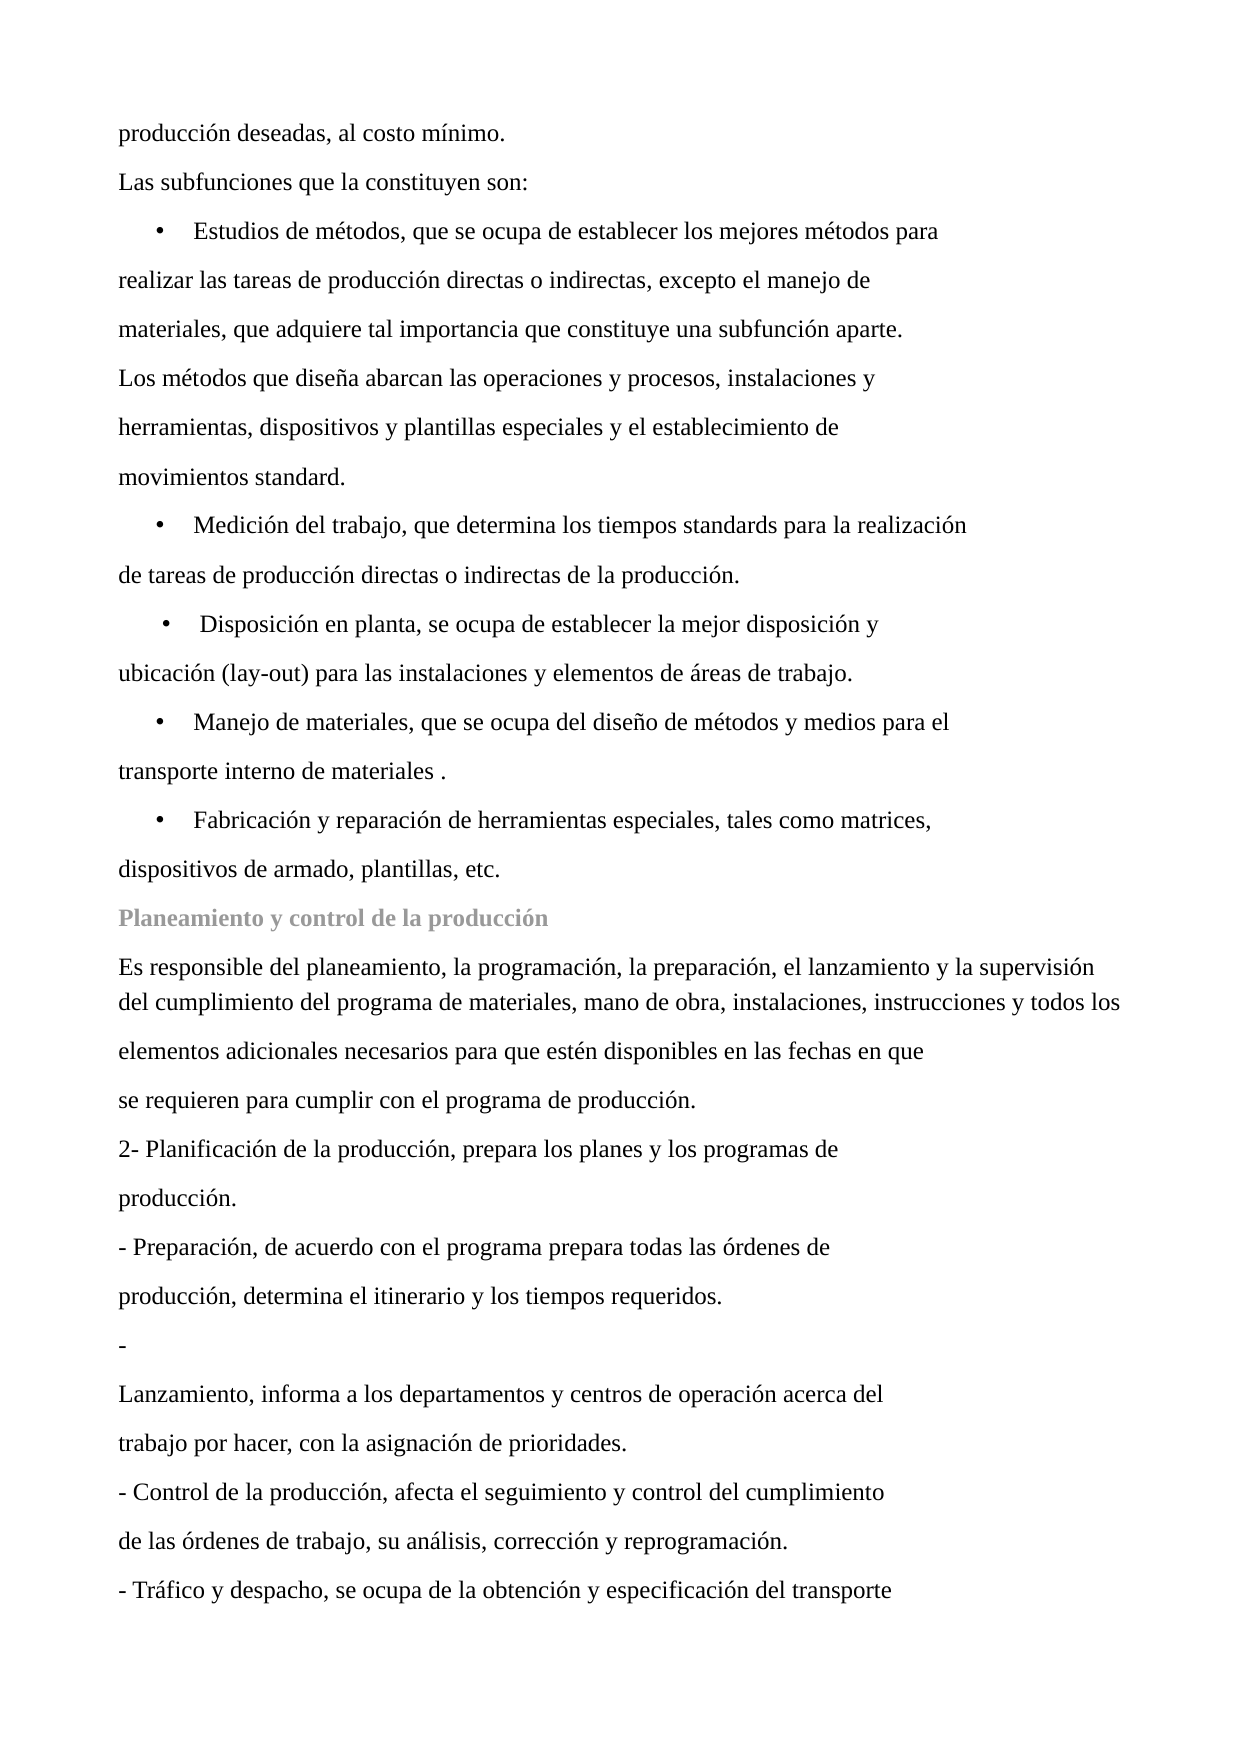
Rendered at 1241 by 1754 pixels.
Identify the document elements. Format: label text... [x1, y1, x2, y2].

text - Preparación, de acuerdo con el programa prepara todas las órdenes de [118, 1232, 1122, 1261]
text se requieren para cumplir con el programa de producción. [118, 1085, 1122, 1113]
text - Control de la producción, afecta el seguimiento y control del cumplimiento [118, 1477, 1122, 1506]
text - [118, 1330, 1122, 1359]
text Lanzamiento, informa a los departamentos y centros de operación acerca del [118, 1379, 1122, 1408]
text materiales, que adquiere tal importancia que constituye una subfunción aparte. [118, 314, 1122, 343]
list Fabricación y reparación de herramientas especiales, tales como matrices, [156, 805, 1122, 834]
text Los métodos que diseña abarcan las operaciones y procesos, instalaciones y [118, 363, 1122, 392]
text Las subfunciones que la constituyen son: [118, 167, 1122, 196]
list Medición del trabajo, que determina los tiempos standards para la realización [156, 511, 1122, 539]
text Planeamiento y control de la producción [118, 903, 1122, 932]
text Es responsible del planeamiento, la programación, la preparación, el lanzamiento y la supervisión del cumplimiento del programa de materiales, mano de obra, instalaciones, instrucciones y todos los [118, 952, 1122, 1015]
text producción. [118, 1183, 1122, 1212]
text dispositivos de armado, plantillas, etc. [118, 854, 1122, 883]
text transporte interno de materiales . [118, 756, 1122, 785]
text producción, determina el itinerario y los tiempos requeridos. [118, 1281, 1122, 1310]
text - Tráfico y despacho, se ocupa de la obtención y especificación del transporte [118, 1575, 1122, 1604]
text herramientas, dispositivos y plantillas especiales y el establecimiento de [118, 412, 1122, 441]
text elementos adicionales necesarios para que estén disponibles en las fechas en que [118, 1036, 1122, 1064]
text trabajo por hacer, con la asignación de prioridades. [118, 1428, 1122, 1457]
list Manejo de materiales, que se ocupa del diseño de métodos y medios para el [156, 707, 1122, 736]
text 2- Planificación de la producción, prepara los planes y los programas de [118, 1134, 1122, 1163]
list Estudios de métodos, que se ocupa de establecer los mejores métodos para [156, 216, 1122, 245]
text de tareas de producción directas o indirectas de la producción. [118, 560, 1122, 588]
text movimientos standard. [118, 462, 1122, 490]
text producción deseadas, al costo mínimo. [118, 118, 1122, 147]
list Disposición en planta, se ocupa de establecer la mejor disposición y [162, 609, 1122, 637]
text de las órdenes de trabajo, su análisis, corrección y reprogramación. [118, 1526, 1122, 1555]
text ubicación (lay-out) para las instalaciones y elementos de áreas de trabajo. [118, 658, 1122, 687]
text realizar las tareas de producción directas o indirectas, excepto el manejo de [118, 265, 1122, 294]
